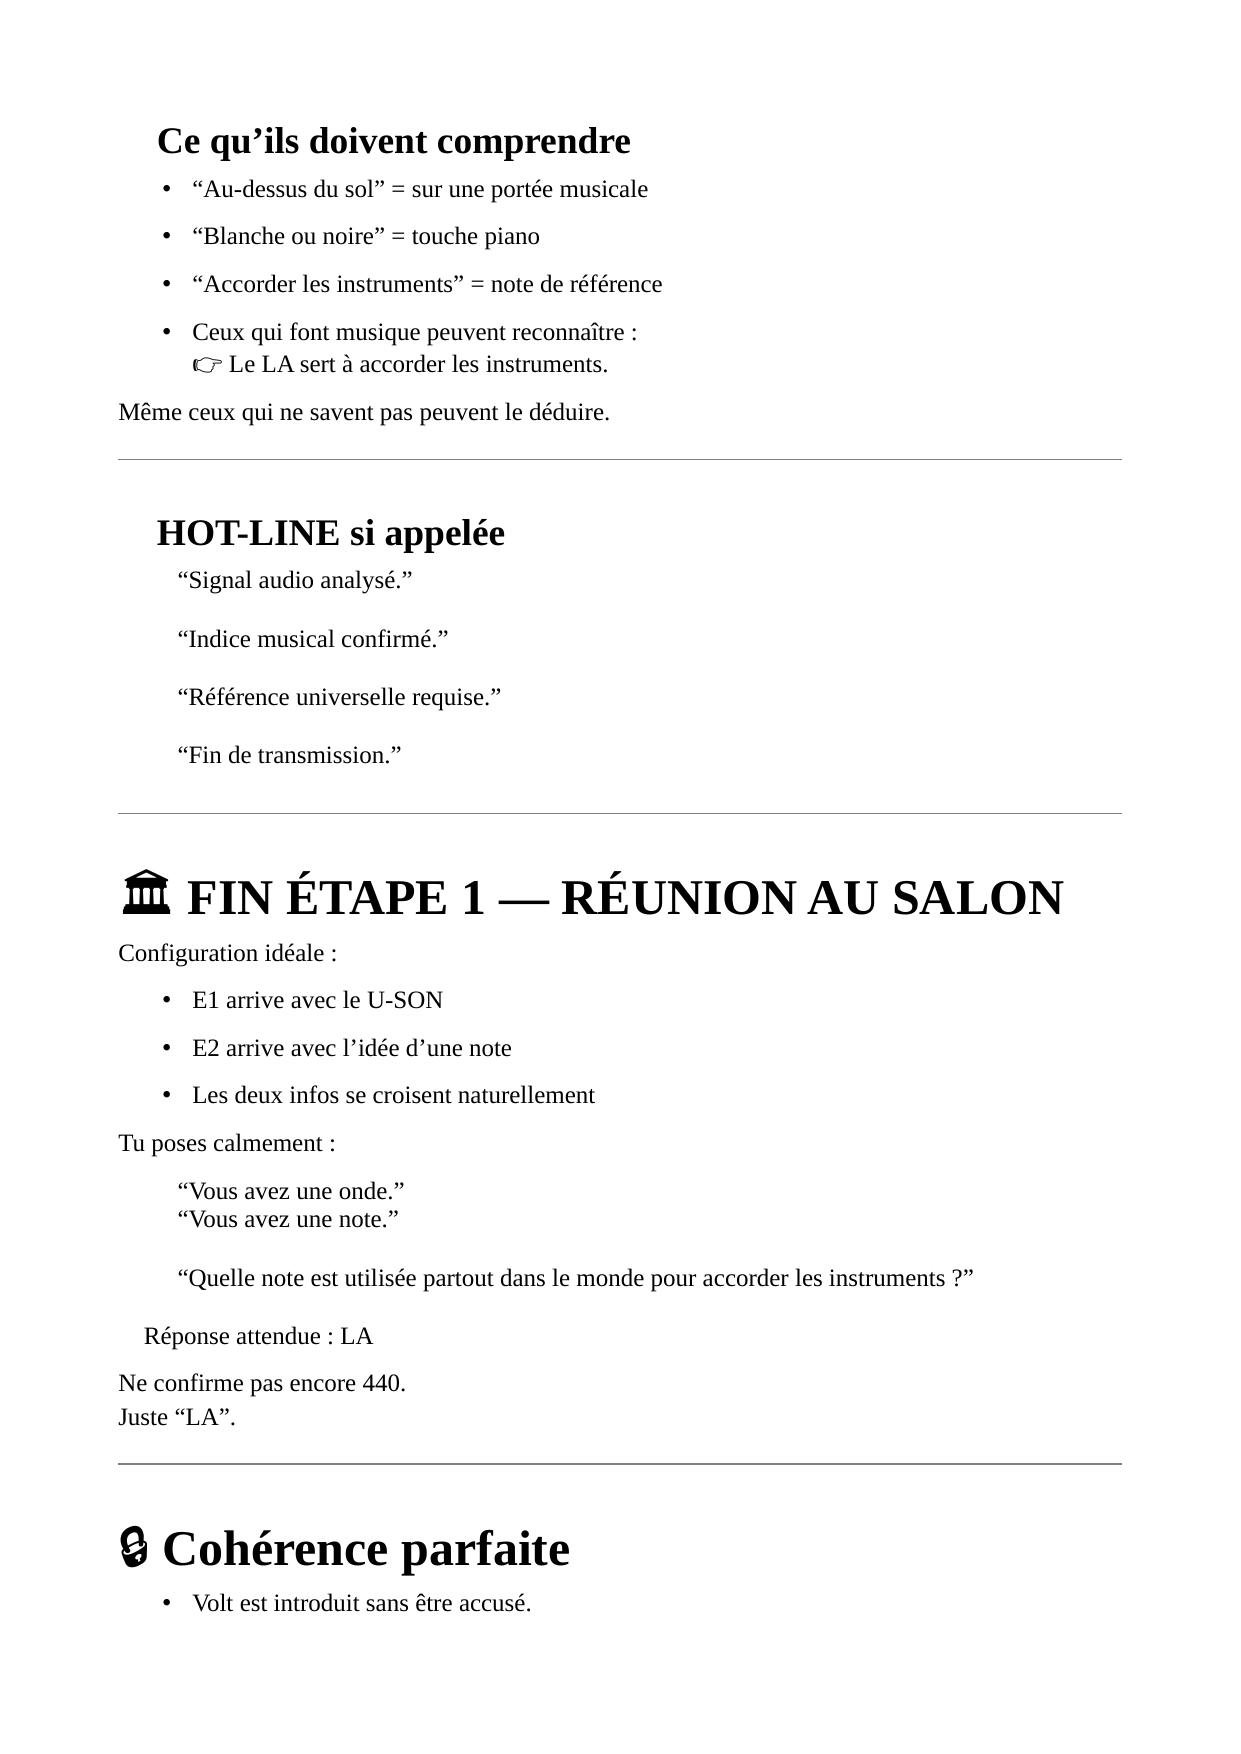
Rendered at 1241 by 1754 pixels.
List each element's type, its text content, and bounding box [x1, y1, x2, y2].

text Même ceux qui ne savent pas peuvent le déduire. [118, 397, 1122, 426]
text “Quelle note est utilisée partout dans le monde pour accorder les instruments ?” [177, 1263, 1063, 1291]
text “Indice musical confirmé.” [177, 624, 1063, 652]
text Configuration idéale : [118, 938, 1122, 966]
text “Vous avez une onde.” “Vous avez une note.” [177, 1176, 1063, 1233]
list “Au-dessus du sol” = sur une portée musicale [162, 174, 1122, 202]
subtitle 🏛️ FIN ÉTAPE 1 — RÉUNION AU SALON [118, 868, 1122, 925]
text “Fin de transmission.” [177, 740, 1063, 769]
list Ceux qui font musique peuvent reconnaître : 👉 Le LA sert à accorder les instruments. [162, 317, 1122, 378]
list “Accorder les instruments” = note de référence [162, 269, 1122, 298]
list E2 arrive avec l’idée d’une note [162, 1033, 1122, 1062]
list E1 arrive avec le U-SON [162, 985, 1122, 1014]
list “Blanche ou noire” = touche piano [162, 221, 1122, 250]
subtitle 🔒 Cohérence parfaite [118, 1518, 1122, 1576]
text 🎵 Réponse attendue : LA [118, 1321, 1122, 1350]
text “Signal audio analysé.” [177, 566, 1063, 594]
subtitle 📞 HOT-LINE si appelée [118, 510, 1122, 553]
text Ne confirme pas encore 440. Juste “LA”. [118, 1368, 1122, 1430]
subtitle 🎯 Ce qu’ils doivent comprendre [118, 118, 1122, 161]
list Les deux infos se croisent naturellement [162, 1081, 1122, 1109]
list Volt est introduit sans être accusé. [162, 1588, 1122, 1617]
text Tu poses calmement : [118, 1128, 1122, 1157]
text “Référence universelle requise.” [177, 682, 1063, 711]
